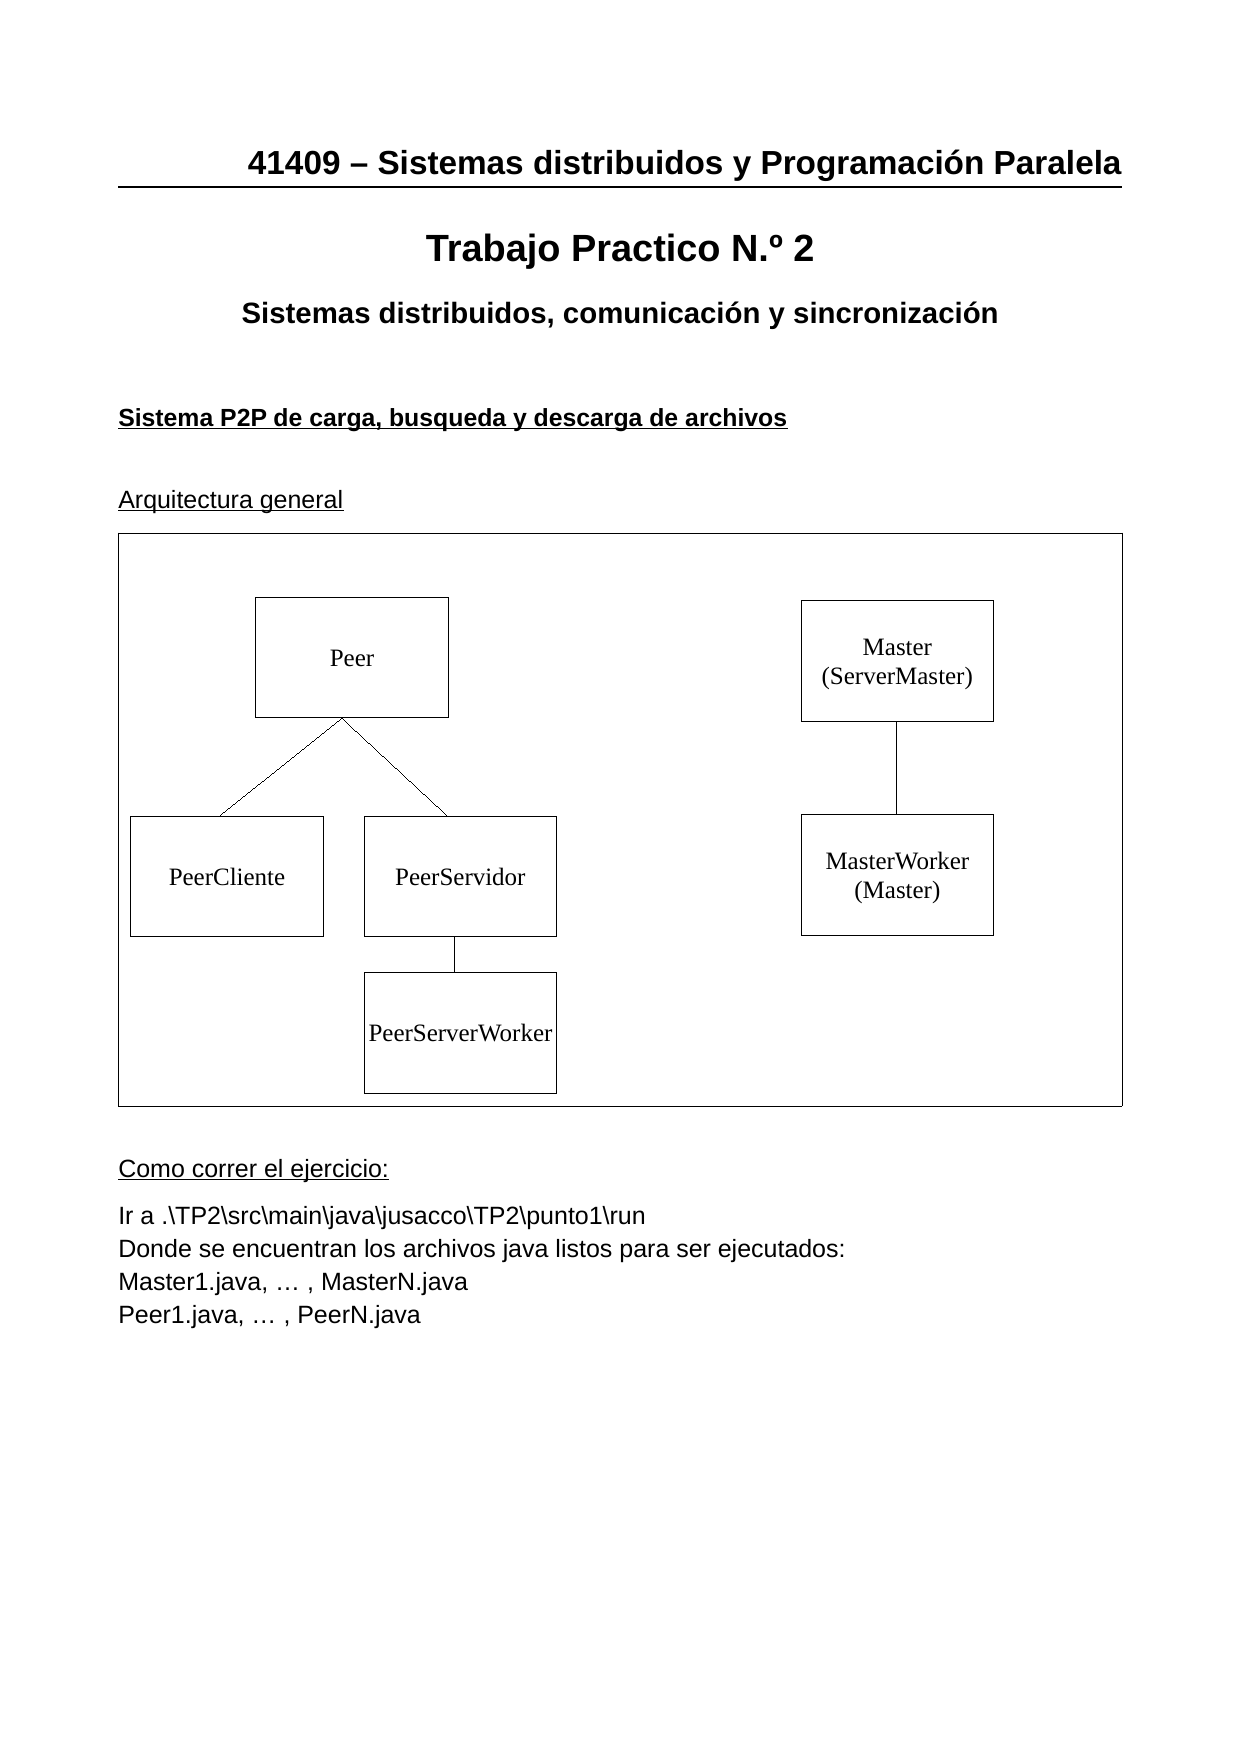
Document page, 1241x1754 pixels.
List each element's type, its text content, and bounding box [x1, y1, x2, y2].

subtitle Sistema P2P de carga, busqueda y descarga de archivos [118, 403, 1122, 431]
subtitle 41409 – Sistemas distribuidos y Programación Paralela [118, 143, 1122, 186]
subtitle Trabajo Practico N.º 2 [118, 226, 1122, 269]
text Como correr el ejercicio: [118, 1154, 1122, 1182]
table_header [119, 534, 1122, 1106]
text Ir a .\TP2\src\main\java\jusacco\TP2\punto1\run Donde se encuentran los archivos java listos para ser ejecutados: Master1.java, … , MasterN.java Peer1.java, … , PeerN.java [118, 1201, 1122, 1329]
text Arquitectura general [118, 485, 1122, 514]
subtitle Sistemas distribuidos, comunicación y sincronización [118, 296, 1122, 330]
